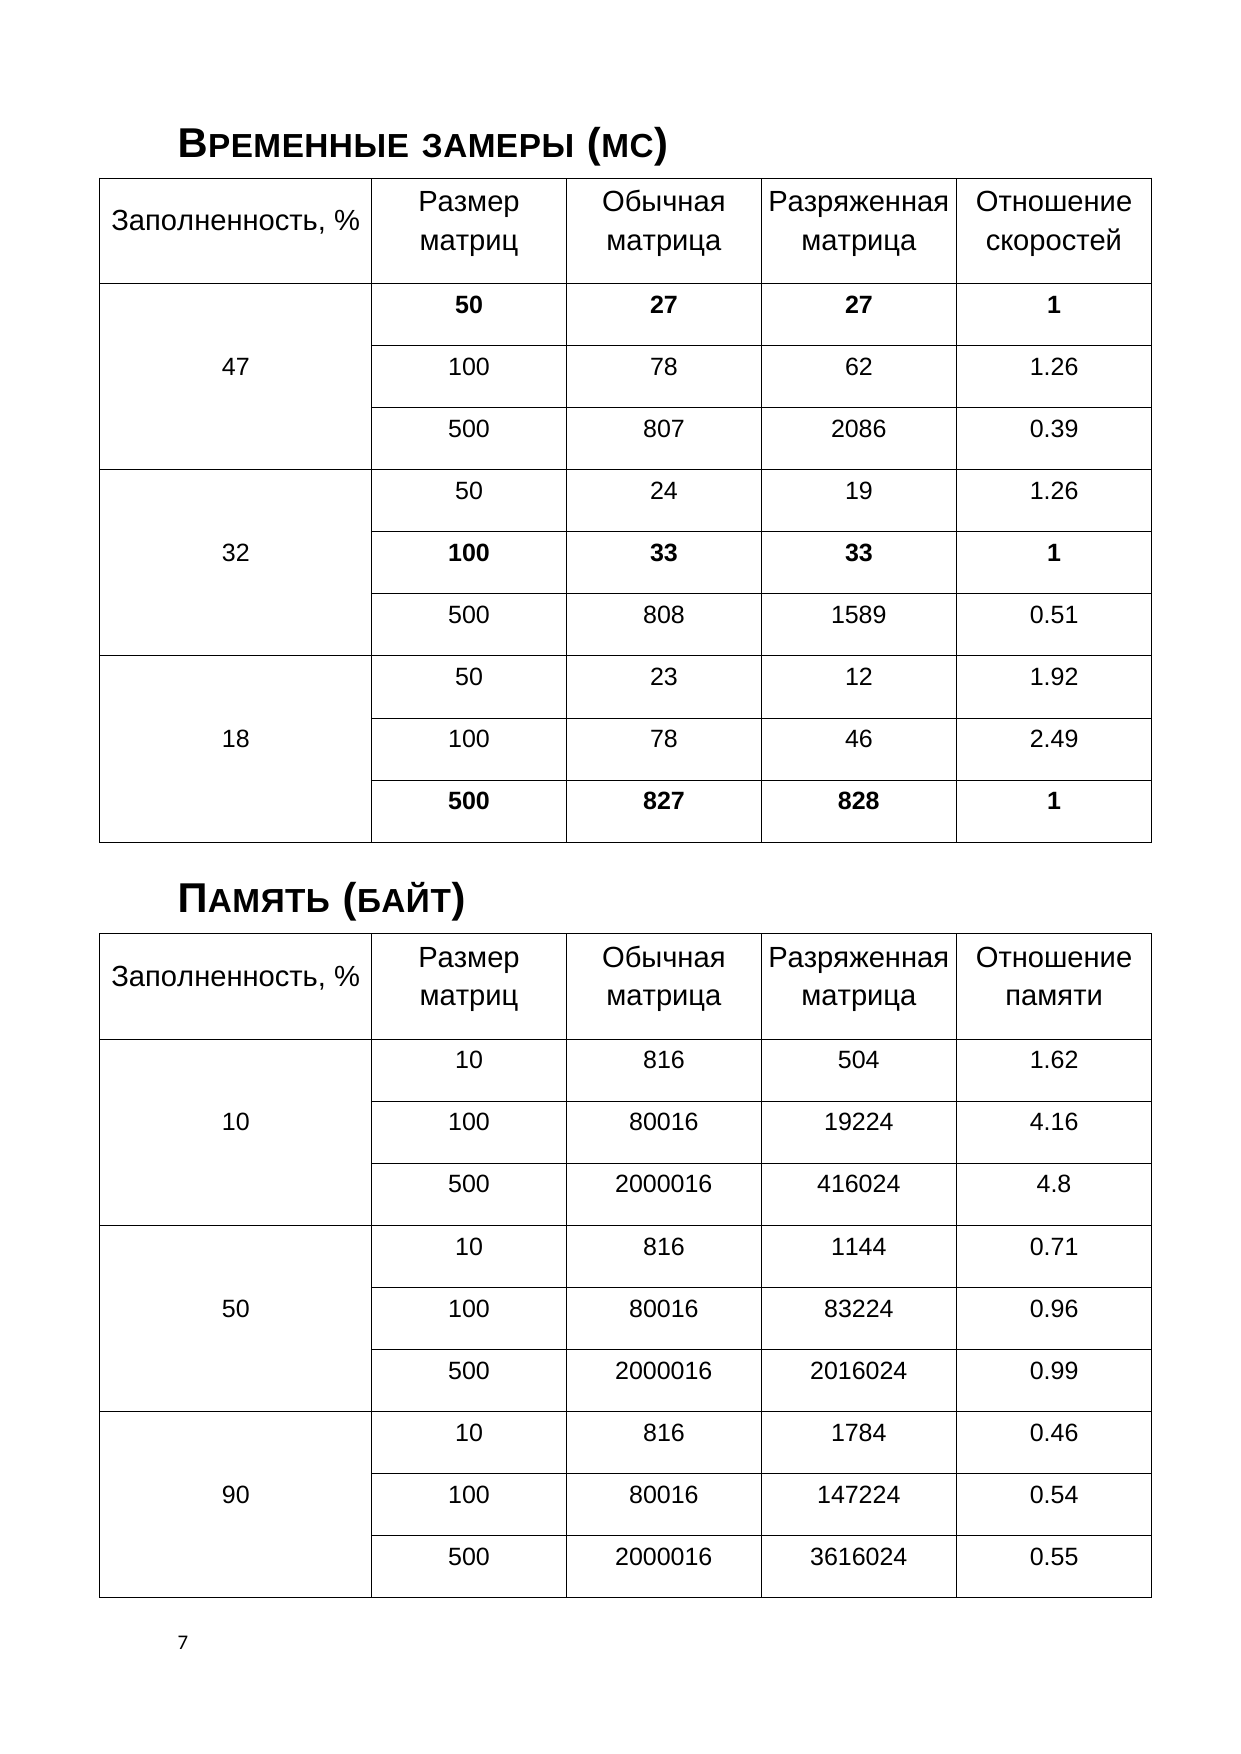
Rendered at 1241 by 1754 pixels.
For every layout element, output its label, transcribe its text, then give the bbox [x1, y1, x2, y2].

table_cell 62 [762, 346, 956, 407]
table_cell 0.99 [957, 1350, 1151, 1411]
table_cell 100 [372, 532, 566, 593]
table_cell 78 [567, 719, 761, 779]
table_cell 500 [372, 408, 566, 469]
table_cell 500 [372, 1536, 566, 1597]
table_cell 0.54 [957, 1474, 1151, 1535]
table_header Отношение скоростей [957, 179, 1151, 283]
table_cell 24 [567, 470, 761, 531]
table_header Заполненность, % [100, 934, 371, 1038]
table_cell 1 [957, 781, 1151, 842]
table_cell 100 [372, 346, 566, 407]
table_cell 0.96 [957, 1288, 1151, 1349]
table_cell 0.39 [957, 408, 1151, 469]
table_cell 78 [567, 346, 761, 407]
table_cell 47 [100, 284, 371, 469]
table_cell 3616024 [762, 1536, 956, 1597]
table_cell 50 [372, 470, 566, 531]
table_cell 50 [100, 1226, 371, 1411]
subtitle Временные замеры (мс) [177, 118, 1152, 166]
table_cell 2000016 [567, 1350, 761, 1411]
subtitle Память (байт) [177, 874, 1152, 922]
table_cell 10 [100, 1040, 371, 1225]
table_cell 0.51 [957, 594, 1151, 655]
table_cell 80016 [567, 1474, 761, 1535]
table_cell 50 [372, 284, 566, 345]
table_cell 19 [762, 470, 956, 531]
table_cell 100 [372, 1288, 566, 1349]
table_cell 416024 [762, 1164, 956, 1225]
table_cell 1 [957, 532, 1151, 593]
table_header Размер матриц [372, 934, 566, 1038]
table_cell 0.71 [957, 1226, 1151, 1287]
table_cell 1.92 [957, 656, 1151, 717]
table_cell 1.26 [957, 346, 1151, 407]
table_cell 19224 [762, 1102, 956, 1163]
table_header Обычная матрица [567, 934, 761, 1038]
table_cell 504 [762, 1040, 956, 1101]
table_cell 80016 [567, 1102, 761, 1163]
table_cell 828 [762, 781, 956, 842]
table_cell 500 [372, 1164, 566, 1225]
table_cell 816 [567, 1412, 761, 1473]
table_cell 808 [567, 594, 761, 655]
table_cell 2000016 [567, 1164, 761, 1225]
table_cell 1 [957, 284, 1151, 345]
table_cell 1144 [762, 1226, 956, 1287]
table_cell 32 [100, 470, 371, 655]
table_cell 0.55 [957, 1536, 1151, 1597]
table_header Обычная матрица [567, 179, 761, 283]
table_cell 1.26 [957, 470, 1151, 531]
table_cell 18 [100, 656, 371, 842]
table_cell 816 [567, 1040, 761, 1101]
table_cell 100 [372, 719, 566, 779]
table_cell 23 [567, 656, 761, 717]
table_cell 100 [372, 1474, 566, 1535]
table_header Отношение памяти [957, 934, 1151, 1038]
table_cell 816 [567, 1226, 761, 1287]
table_cell 807 [567, 408, 761, 469]
table_cell 2.49 [957, 719, 1151, 779]
table_cell 4.16 [957, 1102, 1151, 1163]
table_header Размер матриц [372, 179, 566, 283]
table_cell 10 [372, 1040, 566, 1101]
table_cell 500 [372, 1350, 566, 1411]
table_cell 27 [567, 284, 761, 345]
table_cell 1589 [762, 594, 956, 655]
table_cell 90 [100, 1412, 371, 1597]
table_cell 46 [762, 719, 956, 779]
table_cell 2016024 [762, 1350, 956, 1411]
table_header Разряженная матрица [762, 934, 956, 1038]
table_cell 33 [762, 532, 956, 593]
table_cell 4.8 [957, 1164, 1151, 1225]
table_cell 10 [372, 1226, 566, 1287]
table_cell 10 [372, 1412, 566, 1473]
table_cell 50 [372, 656, 566, 717]
table_cell 100 [372, 1102, 566, 1163]
table_cell 1.62 [957, 1040, 1151, 1101]
table_cell 12 [762, 656, 956, 717]
table_cell 1784 [762, 1412, 956, 1473]
table_cell 827 [567, 781, 761, 842]
table_cell 33 [567, 532, 761, 593]
table_cell 500 [372, 594, 566, 655]
table_header Заполненность, % [100, 179, 371, 283]
table_cell 83224 [762, 1288, 956, 1349]
table_header Разряженная матрица [762, 179, 956, 283]
table_cell 0.46 [957, 1412, 1151, 1473]
table_cell 147224 [762, 1474, 956, 1535]
table_cell 27 [762, 284, 956, 345]
table_cell 80016 [567, 1288, 761, 1349]
table_cell 2086 [762, 408, 956, 469]
table_cell 500 [372, 781, 566, 842]
table_cell 2000016 [567, 1536, 761, 1597]
